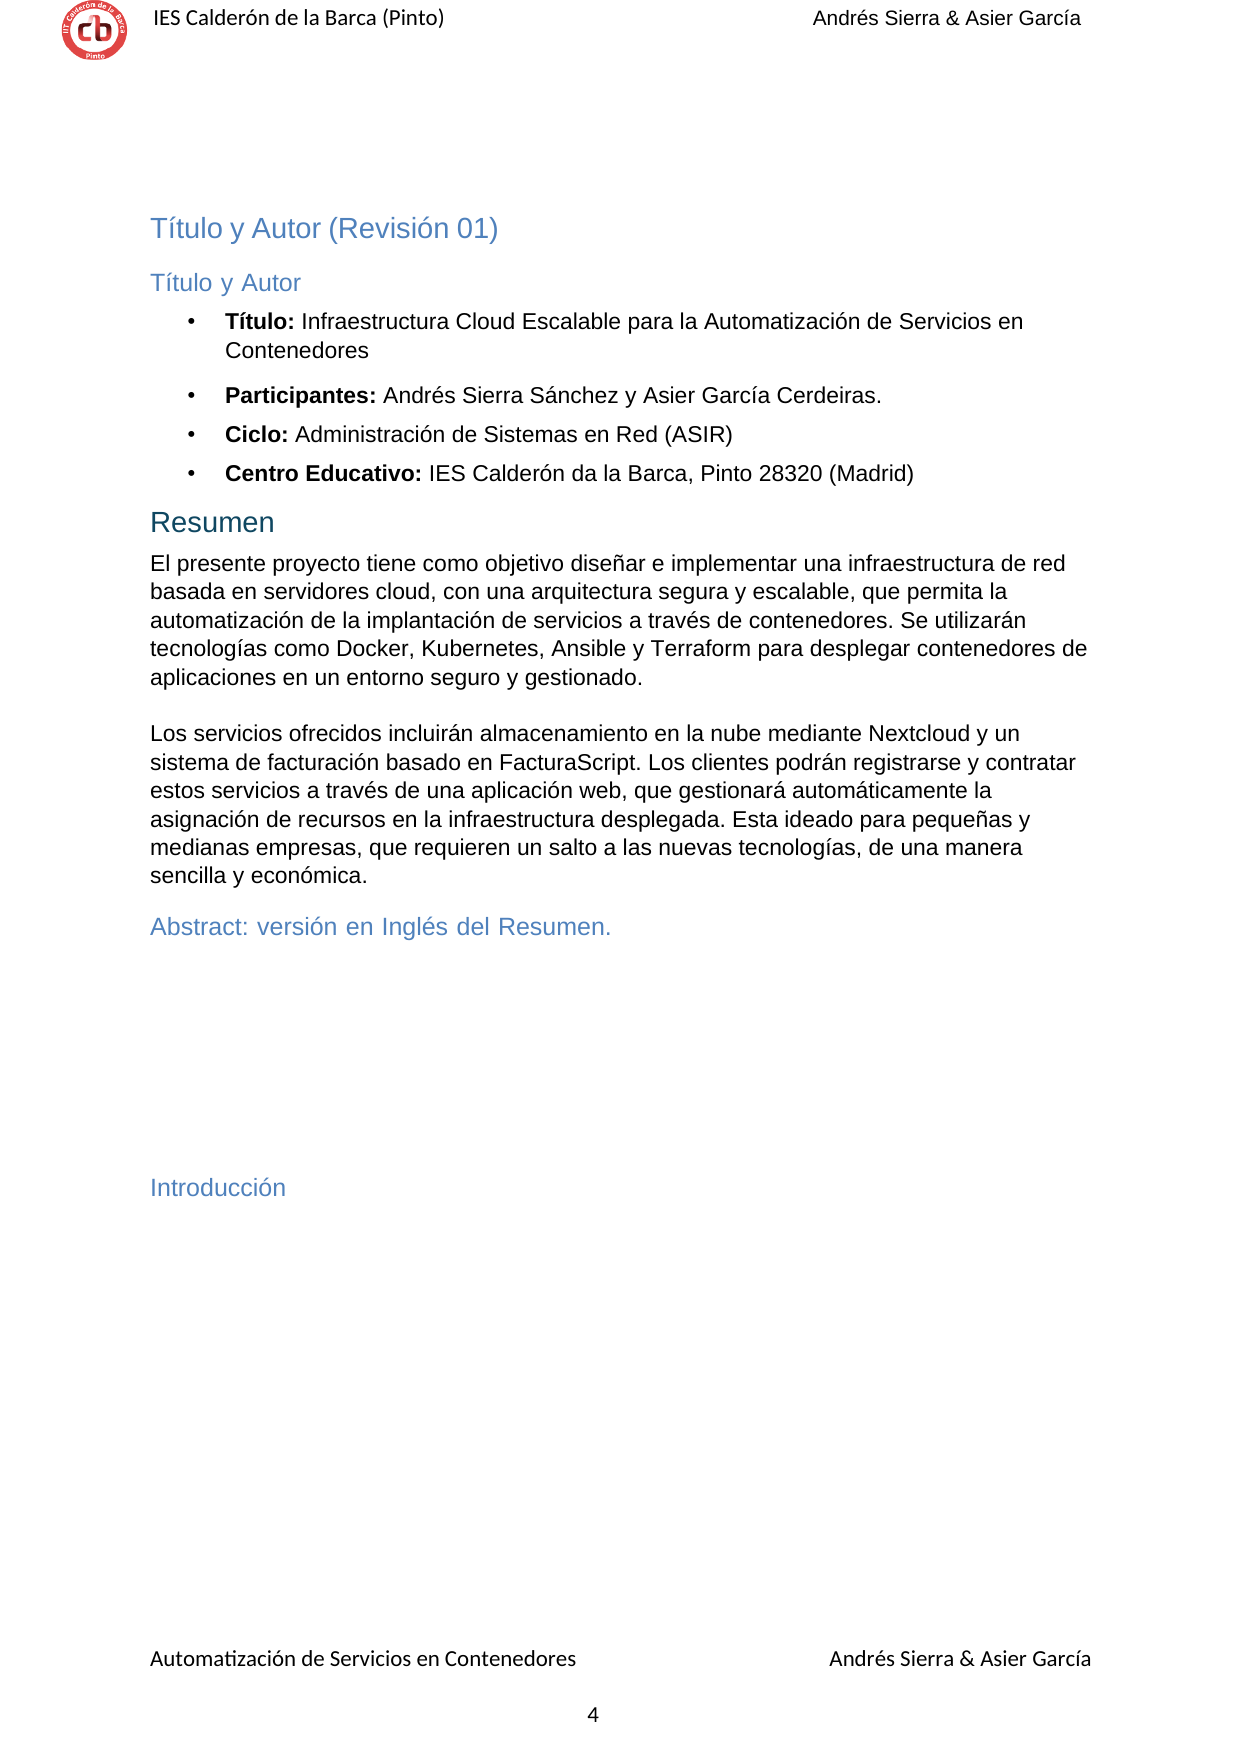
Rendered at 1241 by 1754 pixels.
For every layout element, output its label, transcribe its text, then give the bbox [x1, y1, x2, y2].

picture [61, 0, 129, 60]
subtitle Resumen [150, 505, 1090, 539]
subtitle Abstract: versión en Inglés del Resumen. [150, 908, 1090, 941]
subtitle Título y Autor [150, 264, 1090, 297]
text El presente proyecto tiene como objetivo diseñar e implementar una infraestructura de red basada en servidores cloud, con una arquitectura segura y escalable, que permita la automatización de la implantación de servicios a través de contenedores. Se utilizarán tecnologías como Docker, Kubernetes, Ansible y Terraform para desplegar contenedores de aplicaciones en un entorno seguro y gestionado. Los servicios ofrecidos incluirán almacenamiento en la nube mediante Nextcloud y un sistema de facturación basado en FacturaScript. Los clientes podrán registrarse y contratar estos servicios a través de una aplicación web, que gestionará automáticamente la asignación de recursos en la infraestructura desplegada. Esta ideado para pequeñas y medianas empresas, que requieren un salto a las nuevas tecnologías, de una manera sencilla y económica. [150, 550, 1090, 889]
list Título: Infraestructura Cloud Escalable para la Automatización de Servicios en Contenedores [187, 308, 1090, 363]
list Centro Educativo: IES Calderón da la Barca, Pinto 28320 (Madrid) [187, 460, 1090, 486]
list Ciclo: Administración de Sistemas en Red (ASIR) [187, 421, 1090, 447]
subtitle Introducción [150, 1173, 1090, 1202]
list Participantes: Andrés Sierra Sánchez y Asier García Cerdeiras. [187, 382, 1090, 408]
subtitle Título y Autor (Revisión 01) [150, 211, 1090, 244]
